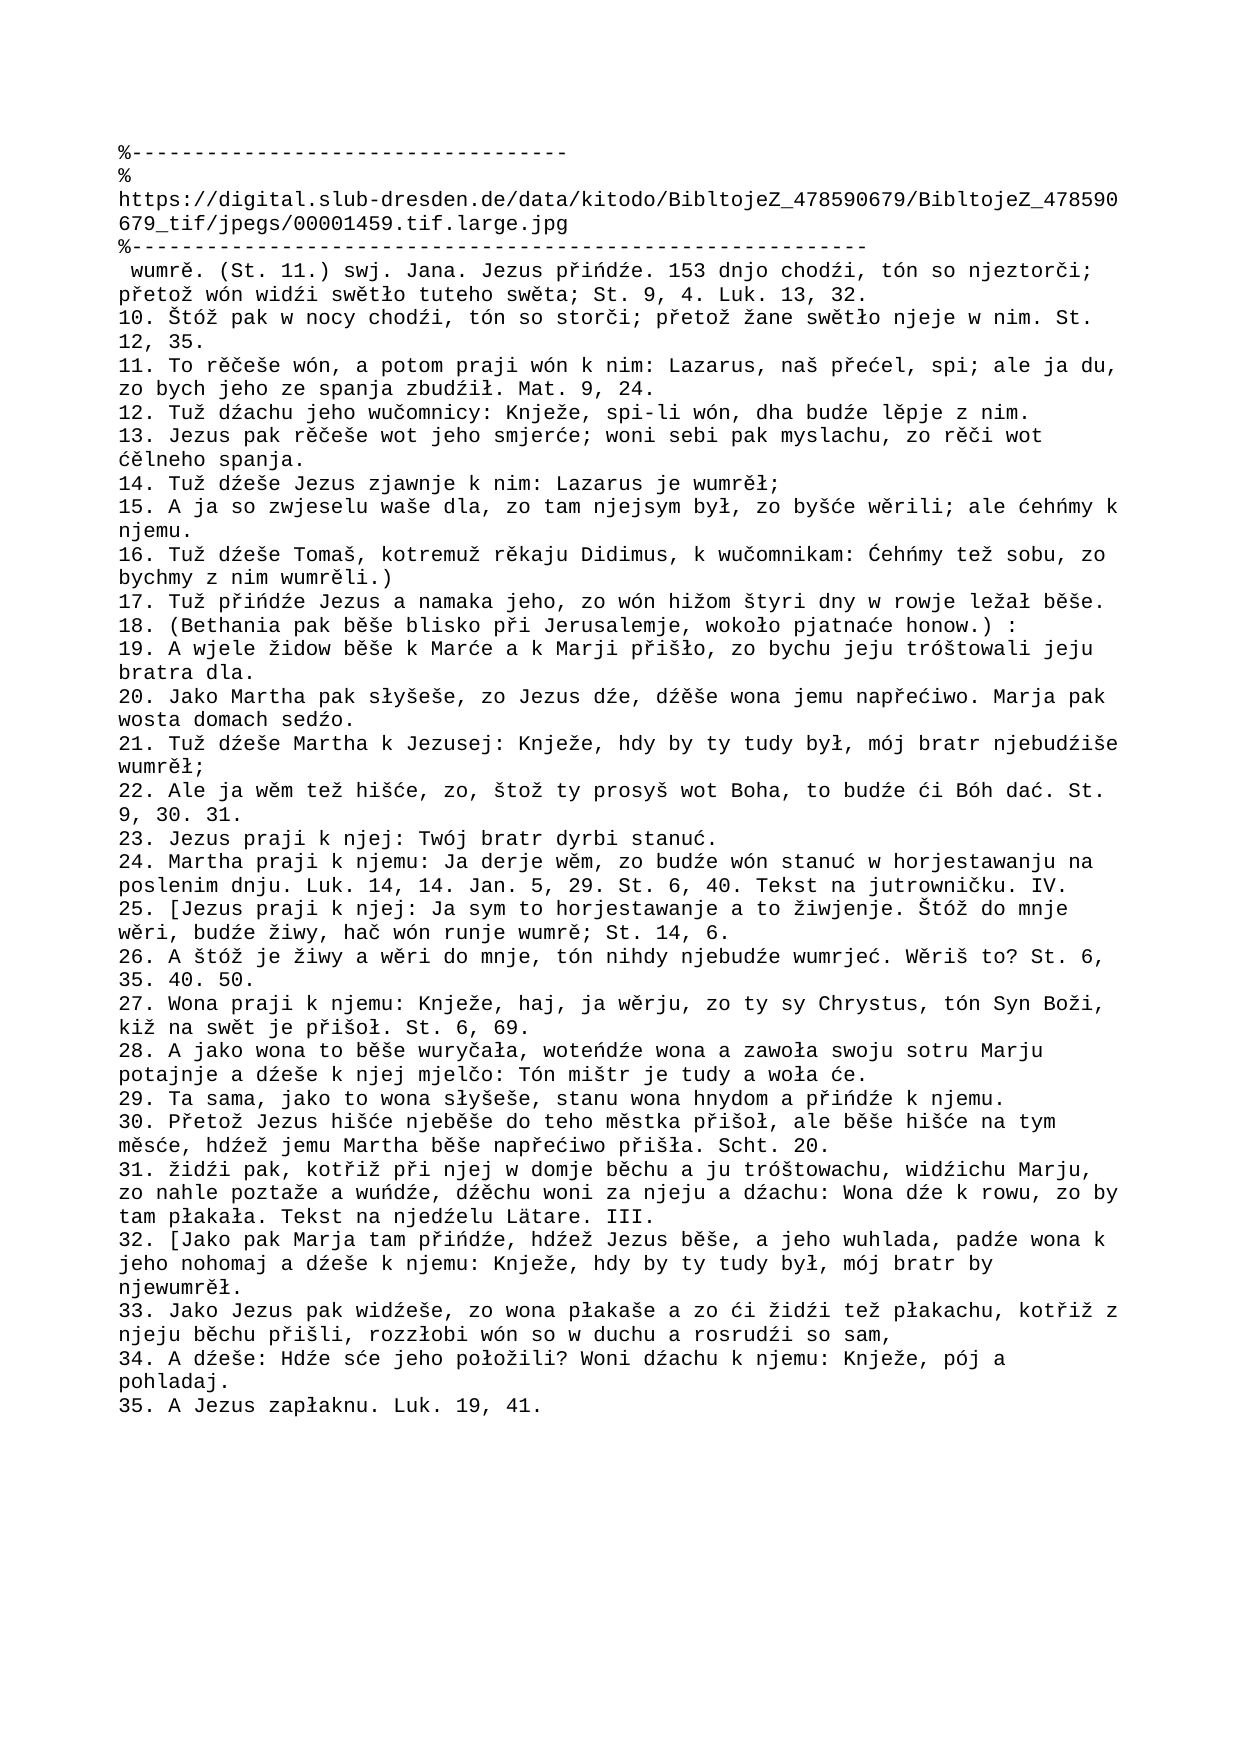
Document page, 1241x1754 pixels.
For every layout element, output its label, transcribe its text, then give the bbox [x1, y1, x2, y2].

text 19. A wjele židow běše k Marće a k Marji přišło, zo bychu jeju tróštowali jeju bratra dla. [118, 638, 1122, 686]
text 10. Štóž pak w nocy chodźi, tón so storči; přetož žane swětło njeje w nim. St. 12, 35. [118, 307, 1122, 354]
text 31. židźi pak, kotřiž při njej w domje běchu a ju tróštowachu, widźichu Marju, zo nahle poztaže a wuńdźe, dźěchu woni za njeju a dźachu: Wona dźe k rowu, zo by tam płakała. Tekst na njedźelu Lätare. III. [118, 1158, 1122, 1229]
text 32. [Jako pak Marja tam přińdźe, hdźež Jezus běše, a jeho wuhlada, padźe wona k jeho nohomaj a dźeše k njemu: Knježe, hdy by ty tudy był, mój bratr by njewumrěł. [118, 1229, 1122, 1300]
text 15. A ja so zwjeselu waše dla, zo tam njejsym był, zo byšće wěrili; ale ćehńmy k njemu. [118, 496, 1122, 544]
text 23. Jezus praji k njej: Twój bratr dyrbi stanuć. [118, 827, 1122, 851]
text 11. To rěčeše wón, a potom praji wón k nim: Lazarus, naš přećel, spi; ale ja du, zo bych jeho ze spanja zbudźił. Mat. 9, 24. [118, 354, 1122, 402]
text 34. A dźeše: Hdźe sće jeho połožili? Woni dźachu k njemu: Knježe, pój a pohladaj. [118, 1348, 1122, 1395]
text 33. Jako Jezus pak widźeše, zo wona płakaše a zo ći židźi tež płakachu, kotřiž z njeju běchu přišli, rozzłobi wón so w duchu a rosrudźi so sam, [118, 1300, 1122, 1348]
text 13. Jezus pak rěčeše wot jeho smjerće; woni sebi pak myslachu, zo rěči wot ćělneho spanja. [118, 426, 1122, 473]
text wumrě. (St. 11.) swj. Jana. Jezus přińdźe. 153 dnjo chodźi, tón so njeztorči; přetož wón widźi swětło tuteho swěta; St. 9, 4. Luk. 13, 32. [118, 260, 1122, 307]
text 24. Martha praji k njemu: Ja derje wěm, zo budźe wón stanuć w horjestawanju na poslenim dnju. Luk. 14, 14. Jan. 5, 29. St. 6, 40. Tekst na jutrowničku. IV. [118, 851, 1122, 898]
text 16. Tuž dźeše Tomaš, kotremuž rěkaju Didimus, k wučomnikam: Ćehńmy tež sobu, zo bychmy z nim wumrěli.) [118, 544, 1122, 591]
text 22. Ale ja wěm tež hišće, zo, štož ty prosyš wot Boha, to budźe ći Bóh dać. St. 9, 30. 31. [118, 780, 1122, 827]
text 25. [Jezus praji k njej: Ja sym to horjestawanje a to žiwjenje. Štóž do mnje wěri, budźe žiwy, hač wón runje wumrě; St. 14, 6. [118, 898, 1122, 946]
text 30. Přetož Jezus hišće njeběše do teho městka přišoł, ale běše hišće na tym měsće, hdźež jemu Martha běše napřećiwo přišła. Scht. 20. [118, 1111, 1122, 1158]
text 18. (Bethania pak běše blisko při Jerusalemje, wokoło pjatnaće honow.) : [118, 615, 1122, 638]
text %----------------------------------------------------------- [118, 236, 1122, 260]
text 26. A štóž je žiwy a wěri do mnje, tón nihdy njebudźe wumrjeć. Wěriš to? St. 6, 35. 40. 50. [118, 946, 1122, 993]
text 20. Jako Martha pak słyšeše, zo Jezus dźe, dźěše wona jemu napřećiwo. Marja pak wosta domach sedźo. [118, 686, 1122, 733]
text % https://digital.slub-dresden.de/data/kitodo/BibltojeZ_478590679/BibltojeZ_478590679_tif/jpegs/00001459.tif.large.jpg [118, 165, 1122, 236]
text %----------------------------------- [118, 142, 1122, 165]
text 17. Tuž přińdźe Jezus a namaka jeho, zo wón hižom štyri dny w rowje ležał běše. [118, 591, 1122, 615]
text 12. Tuž dźachu jeho wučomnicy: Knježe, spi-li wón, dha budźe lěpje z nim. [118, 402, 1122, 426]
text 28. A jako wona to běše wuryčała, woteńdźe wona a zawoła swoju sotru Marju potajnje a dźeše k njej mjelčo: Tón mištr je tudy a woła će. [118, 1040, 1122, 1088]
text 29. Ta sama, jako to wona słyšeše, stanu wona hnydom a přińdźe k njemu. [118, 1088, 1122, 1111]
text 35. A Jezus zapłaknu. Luk. 19, 41. [118, 1395, 1122, 1419]
text 14. Tuž dźeše Jezus zjawnje k nim: Lazarus je wumrěł; [118, 473, 1122, 496]
text 27. Wona praji k njemu: Knježe, haj, ja wěrju, zo ty sy Chrystus, tón Syn Boži, kiž na swět je přišoł. St. 6, 69. [118, 993, 1122, 1040]
text 21. Tuž dźeše Martha k Jezusej: Knježe, hdy by ty tudy był, mój bratr njebudźiše wumrěł; [118, 733, 1122, 780]
